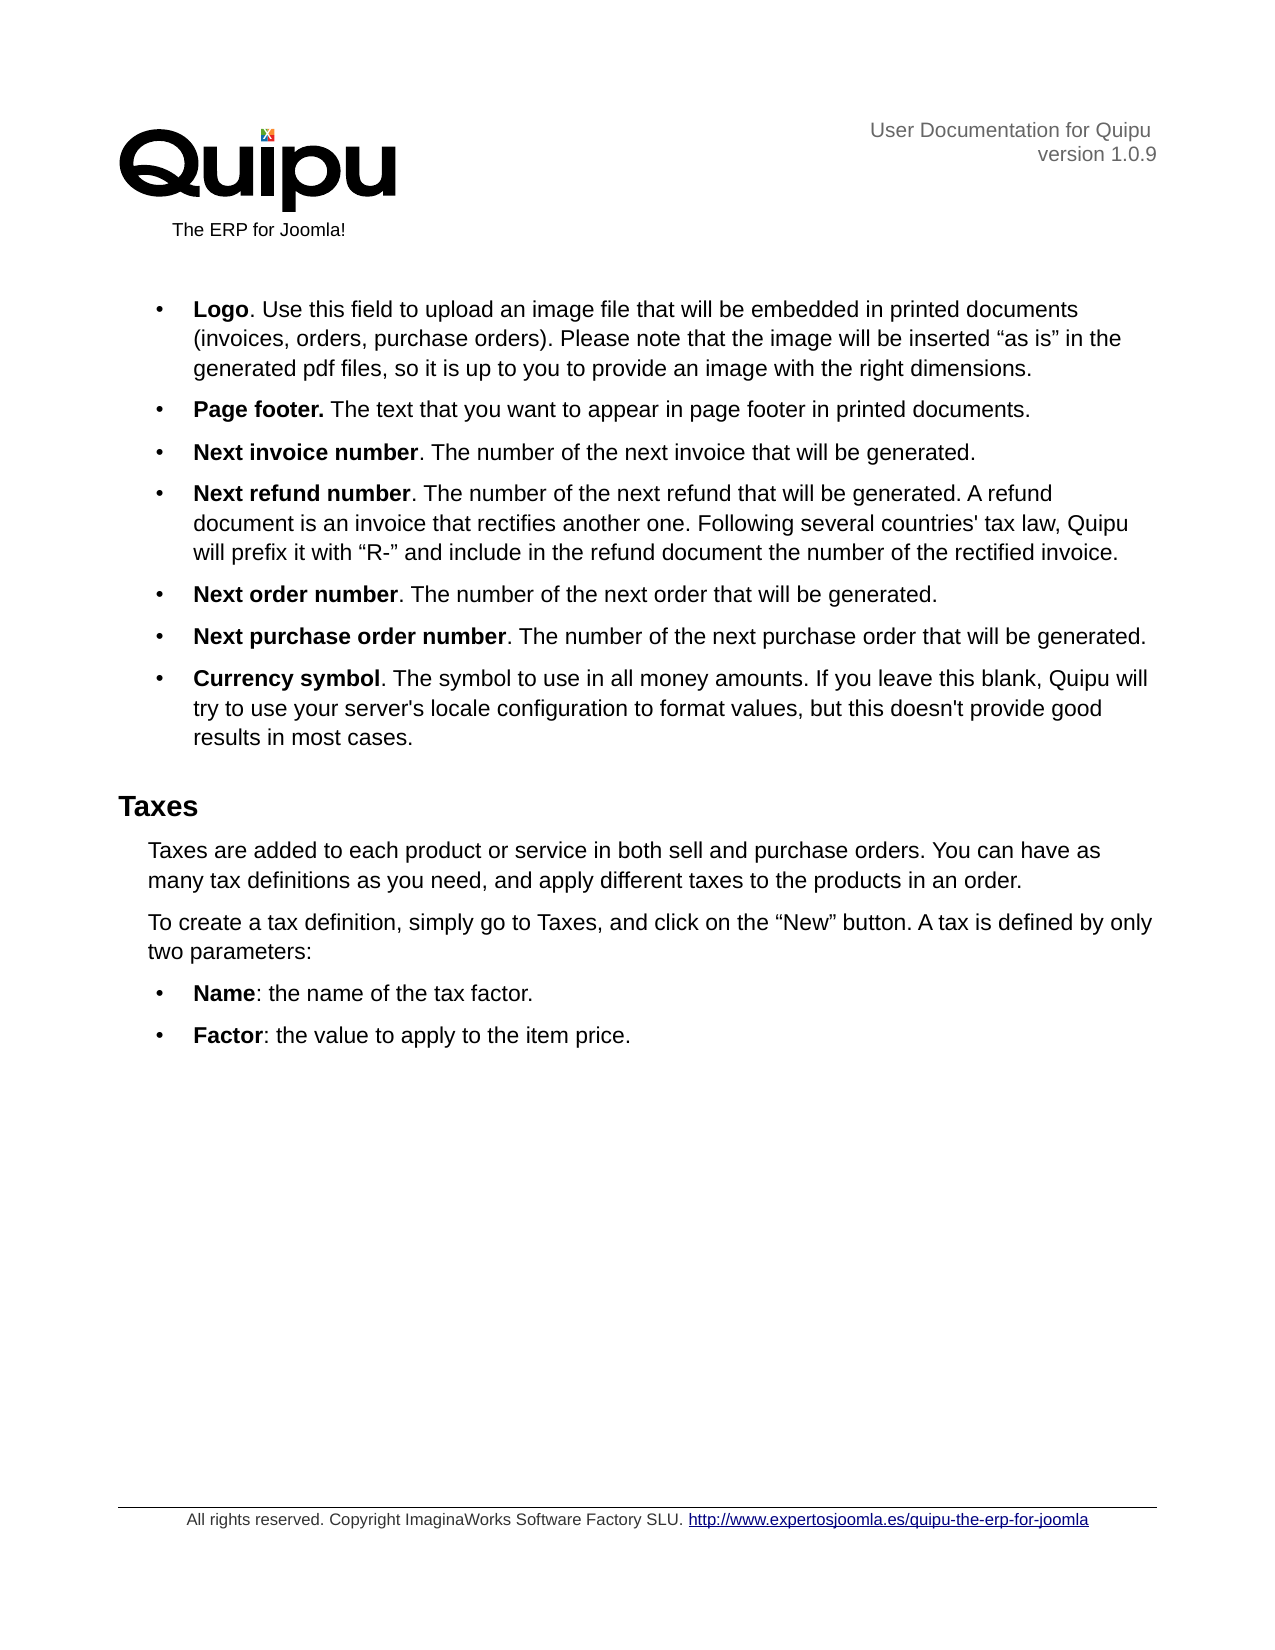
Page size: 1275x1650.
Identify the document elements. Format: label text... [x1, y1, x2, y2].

list Logo. Use this field to upload an image file that will be embedded in printed documents (invoices, orders, purchase orders). Please note that the image will be inserted “as is” in the generated pdf files, so it is up to you to provide an image with the right dimensions. [156, 293, 1157, 382]
list Next invoice number. The number of the next invoice that will be generated. [156, 436, 1157, 466]
list Name: the name of the tax factor. [156, 978, 1157, 1008]
text To create a tax definition, simply go to Taxes, and click on the “New” button. A tax is defined by only two parameters: [148, 907, 1157, 966]
list Page footer. The text that you want to appear in page footer in printed documents. [156, 394, 1157, 424]
list Factor: the value to apply to the item price. [156, 1020, 1157, 1049]
text Taxes are added to each product or service in both sell and purchase orders. You can have as many tax definitions as you need, and apply different taxes to the products in an order. [148, 835, 1157, 894]
list Next refund number. The number of the next refund that will be generated. A refund document is an invoice that rectifies another one. Following several countries' tax law, Quipu will prefix it with “R-” and include in the refund document the number of the rectified invoice. [156, 478, 1157, 567]
list Next order number. The number of the next order that will be generated. [156, 579, 1157, 609]
list Next purchase order number. The number of the next purchase order that will be generated. [156, 621, 1157, 651]
subtitle Taxes [118, 789, 1157, 823]
list Currency symbol. The symbol to use in all money amounts. If you leave this blank, Quipu will try to use your server's locale configuration to format values, but this doesn't provide good results in most cases. [156, 663, 1157, 752]
